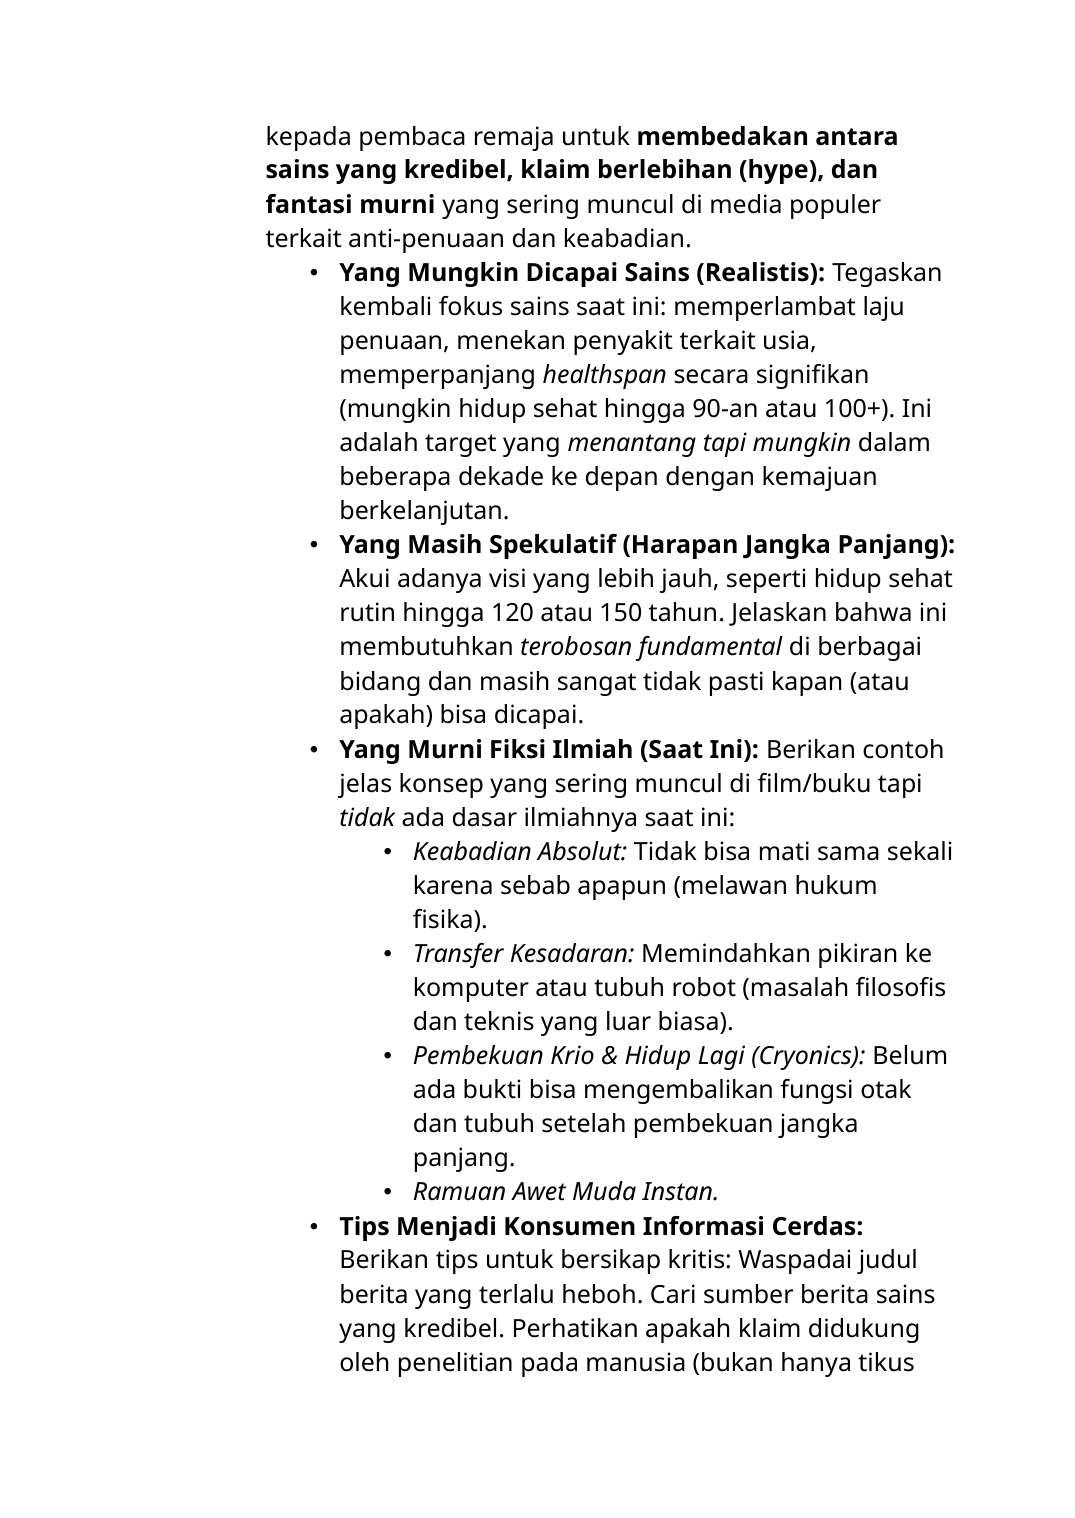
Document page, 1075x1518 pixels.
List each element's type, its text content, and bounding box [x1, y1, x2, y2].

list Yang Mungkin Dicapai Sains (Realistis): Tegaskan kembali fokus sains saat ini: memperlambat laju penuaan, menekan penyakit terkait usia, memperpanjang healthspan secara signifikan (mungkin hidup sehat hingga 90-an atau 100+). Ini adalah target yang menantang tapi mungkin dalam beberapa dekade ke depan dengan kemajuan berkelanjutan. [309, 254, 957, 527]
list kepada pembaca remaja untuk membedakan antara sains yang kredibel, klaim berlebihan (hype), dan fantasi murni yang sering muncul di media populer terkait anti-penuaan dan keabadian. [236, 118, 957, 254]
list Tips Menjadi Konsumen Informasi Cerdas: Berikan tips untuk bersikap kritis: Waspadai judul berita yang terlalu heboh. Cari sumber berita sains yang kredibel. Perhatikan apakah klaim didukung oleh penelitian pada manusia (bukan hanya tikus [309, 1208, 957, 1378]
list Ramuan Awet Muda Instan. [383, 1174, 957, 1208]
list Pembekuan Krio & Hidup Lagi (Cryonics): Belum ada bukti bisa mengembalikan fungsi otak dan tubuh setelah pembekuan jangka panjang. [383, 1038, 957, 1174]
list Transfer Kesadaran: Memindahkan pikiran ke komputer atau tubuh robot (masalah filosofis dan teknis yang luar biasa). [383, 936, 957, 1038]
list Yang Masih Spekulatif (Harapan Jangka Panjang): Akui adanya visi yang lebih jauh, seperti hidup sehat rutin hingga 120 atau 150 tahun. Jelaskan bahwa ini membutuhkan terobosan fundamental di berbagai bidang dan masih sangat tidak pasti kapan (atau apakah) bisa dicapai. [309, 527, 957, 731]
list Yang Murni Fiksi Ilmiah (Saat Ini): Berikan contoh jelas konsep yang sering muncul di film/buku tapi tidak ada dasar ilmiahnya saat ini: [309, 731, 957, 833]
list Keabadian Absolut: Tidak bisa mati sama sekali karena sebab apapun (melawan hukum fisika). [383, 833, 957, 936]
